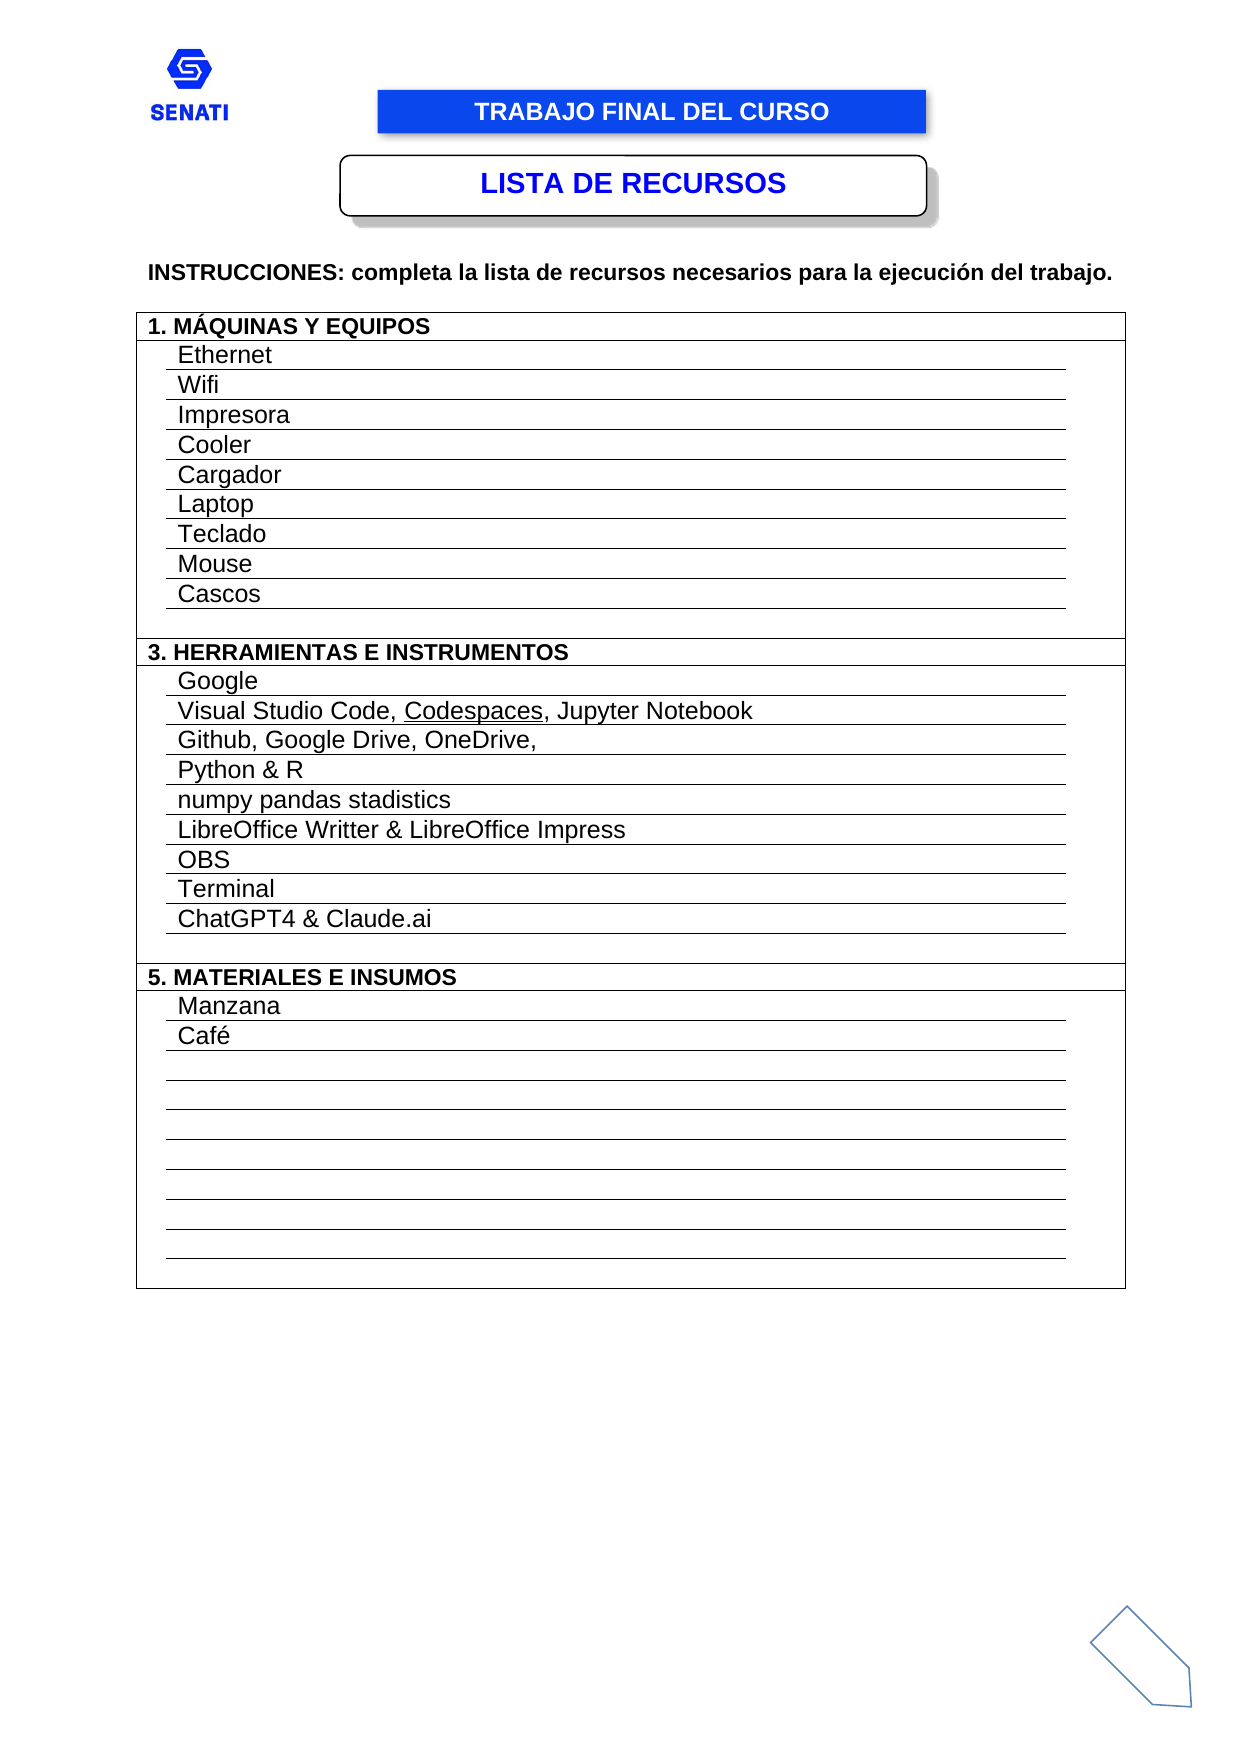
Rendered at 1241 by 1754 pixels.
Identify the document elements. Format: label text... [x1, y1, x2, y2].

table_cell [1066, 1020, 1125, 1050]
table_cell [137, 429, 166, 459]
table_cell [137, 1080, 166, 1109]
table_cell Mouse [166, 549, 1066, 578]
table_cell [137, 754, 166, 784]
table_header 1. MÁQUINAS Y EQUIPOS [137, 313, 1125, 339]
table_cell [137, 608, 166, 637]
table_cell [137, 724, 166, 754]
table_cell [1066, 666, 1125, 694]
table_cell Python & R [166, 755, 1066, 784]
table_cell [1066, 608, 1125, 637]
table_cell OBS [166, 845, 1066, 873]
table_cell [137, 814, 166, 843]
table_cell Cargador [166, 460, 1066, 488]
table_cell [166, 1140, 1066, 1169]
table_cell [1066, 784, 1125, 814]
table_cell Laptop [166, 490, 1066, 518]
table_cell [1066, 1050, 1125, 1079]
table_cell [166, 1200, 1066, 1228]
table_cell [1066, 489, 1125, 518]
text INSTRUCCIONES: completa la lista de recursos necesarios para la ejecución del trabajo. [148, 259, 1152, 286]
table_cell Github, Google Drive, OneDrive, [166, 725, 1066, 754]
table_cell [1066, 695, 1125, 724]
table_cell [1066, 578, 1125, 608]
table_cell [166, 609, 1066, 637]
table_cell [1066, 873, 1125, 903]
picture [147, 46, 231, 124]
table_cell [1066, 844, 1125, 873]
table_cell [1066, 518, 1125, 548]
table_cell [1066, 754, 1125, 784]
table_cell [137, 933, 166, 963]
table_cell ChatGPT4 & Claude.ai [166, 904, 1066, 933]
table_cell [1066, 459, 1125, 488]
table_cell Teclado [166, 519, 1066, 548]
table_cell [137, 489, 166, 518]
table_cell [1066, 341, 1125, 369]
table_cell [1066, 1139, 1125, 1169]
table_cell numpy pandas stadistics [166, 785, 1066, 814]
table_cell [137, 1020, 166, 1050]
table_cell [137, 844, 166, 873]
table_cell Impresora [166, 400, 1066, 429]
table_cell Google [166, 666, 1066, 694]
table_cell [166, 1170, 1066, 1199]
table_cell [1066, 903, 1125, 933]
table_cell [1066, 814, 1125, 843]
table_cell [1066, 548, 1125, 578]
table_cell Manzana [166, 991, 1066, 1020]
table_cell [1066, 1080, 1125, 1109]
table_cell [137, 784, 166, 814]
table_cell [137, 578, 166, 608]
table_cell [137, 1229, 166, 1258]
table_cell [137, 873, 166, 903]
table_cell Visual Studio Code, Codespaces, Jupyter Notebook [166, 696, 1066, 724]
table_cell [1066, 1169, 1125, 1199]
table_cell Terminal [166, 874, 1066, 903]
table_cell Wifi [166, 370, 1066, 399]
table_cell [137, 548, 166, 578]
table_cell [166, 934, 1066, 963]
table_cell [1066, 1199, 1125, 1228]
table_cell [1066, 724, 1125, 754]
table_cell [1066, 399, 1125, 429]
table_cell [166, 1051, 1066, 1079]
table_cell [137, 1050, 166, 1079]
table_cell Cooler [166, 430, 1066, 459]
table_cell [137, 1109, 166, 1139]
table_cell [1066, 369, 1125, 399]
table_cell [1066, 1109, 1125, 1139]
table_cell [1066, 429, 1125, 459]
table_cell [137, 459, 166, 488]
table_cell [137, 991, 166, 1020]
table_cell Ethernet [166, 341, 1066, 369]
table_cell [137, 1169, 166, 1199]
table_cell Cascos [166, 579, 1066, 608]
table_cell [137, 341, 166, 369]
table_cell [137, 369, 166, 399]
table_cell [137, 1258, 166, 1288]
table_cell [137, 399, 166, 429]
table_cell [1066, 1258, 1125, 1288]
table_cell Café [166, 1021, 1066, 1050]
table_cell [1066, 933, 1125, 963]
table_cell [1066, 1229, 1125, 1258]
table_cell [137, 1139, 166, 1169]
table_cell [137, 903, 166, 933]
table_cell [166, 1081, 1066, 1109]
table_cell [137, 1199, 166, 1228]
text LISTA DE RECURSOS [358, 166, 909, 199]
table_cell LibreOffice Writter & LibreOffice Impress [166, 815, 1066, 843]
table_cell [166, 1230, 1066, 1258]
table_cell [1066, 991, 1125, 1020]
table_cell [166, 1259, 1066, 1288]
table_cell [137, 666, 166, 694]
table_cell 5. MATERIALES E INSUMOS [137, 964, 1125, 990]
table_cell [137, 695, 166, 724]
table_cell 3. HERRAMIENTAS E INSTRUMENTOS [137, 639, 1125, 665]
table_cell [137, 518, 166, 548]
table_cell [166, 1110, 1066, 1139]
